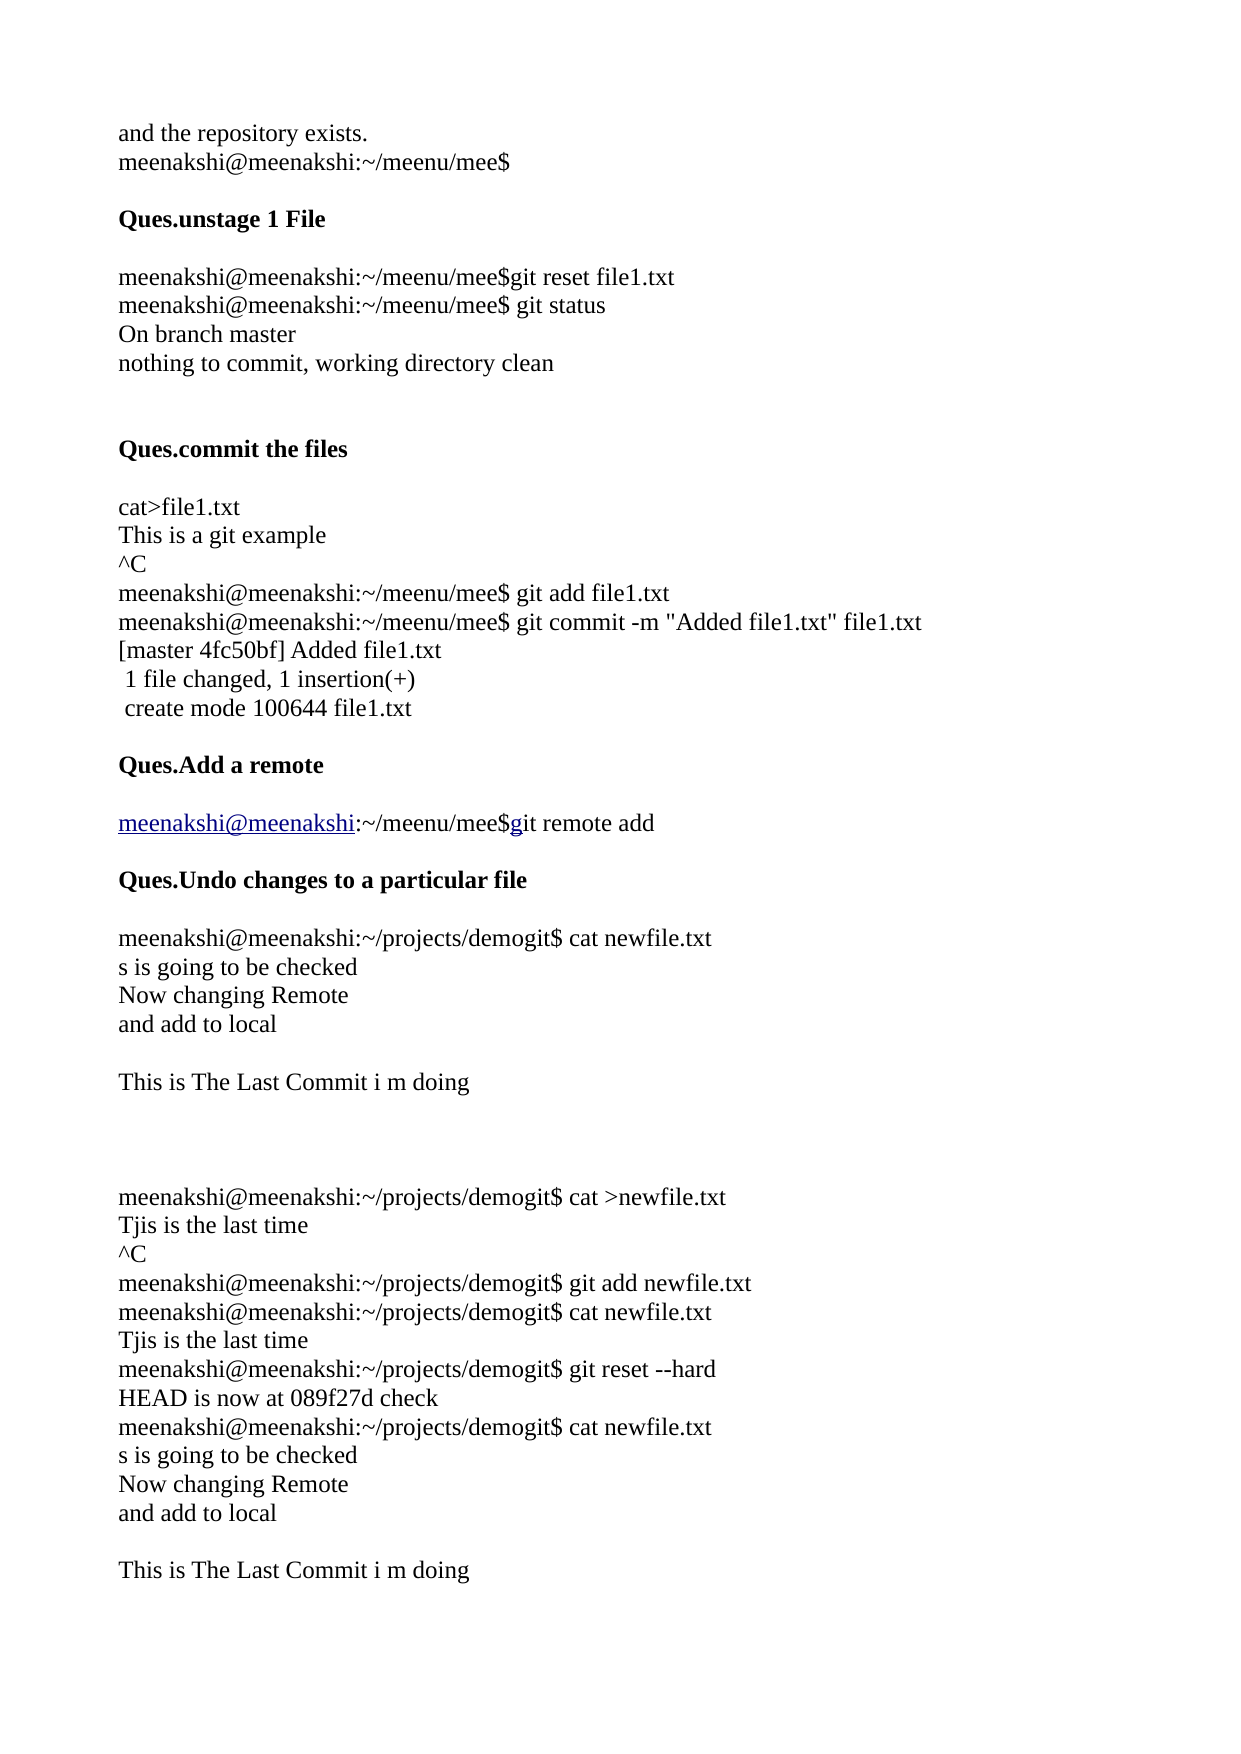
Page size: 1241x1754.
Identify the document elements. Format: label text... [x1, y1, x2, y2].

text Ques.Add a remote [118, 751, 1122, 779]
text and the repository exists. [118, 118, 1122, 147]
text s is going to be checked [118, 952, 1122, 981]
text nothing to commit, working directory clean [118, 348, 1122, 377]
text This is The Last Commit i m doing [118, 1556, 1122, 1584]
text meenakshi@meenakshi:~/projects/demogit$ git add newfile.txt [118, 1268, 1122, 1297]
text HEAD is now at 089f27d check [118, 1383, 1122, 1412]
text meenakshi@meenakshi:~/projects/demogit$ git reset --hard [118, 1354, 1122, 1383]
text This is a git example [118, 521, 1122, 549]
text meenakshi@meenakshi:~/meenu/mee$git remote add [118, 808, 1122, 837]
text Tjis is the last time [118, 1326, 1122, 1354]
text Ques.Undo changes to a particular file [118, 866, 1122, 894]
text meenakshi@meenakshi:~/meenu/mee$ [118, 147, 1122, 176]
text meenakshi@meenakshi:~/meenu/mee$ git add file1.txt [118, 578, 1122, 607]
text meenakshi@meenakshi:~/projects/demogit$ cat >newfile.txt [118, 1182, 1122, 1211]
text Now changing Remote [118, 1469, 1122, 1498]
text Tjis is the last time [118, 1211, 1122, 1239]
text This is The Last Commit i m doing [118, 1067, 1122, 1096]
text meenakshi@meenakshi:~/projects/demogit$ cat newfile.txt [118, 1297, 1122, 1326]
text ^C [118, 549, 1122, 578]
text create mode 100644 file1.txt [118, 693, 1122, 722]
text and add to local [118, 1498, 1122, 1527]
text Ques.unstage 1 File [118, 204, 1122, 233]
text s is going to be checked [118, 1441, 1122, 1469]
text meenakshi@meenakshi:~/meenu/mee$git reset file1.txt [118, 262, 1122, 291]
text Now changing Remote [118, 981, 1122, 1009]
text Ques.commit the files [118, 434, 1122, 463]
text and add to local [118, 1009, 1122, 1038]
text meenakshi@meenakshi:~/projects/demogit$ cat newfile.txt [118, 1412, 1122, 1441]
text meenakshi@meenakshi:~/meenu/mee$ git status [118, 291, 1122, 319]
text 1 file changed, 1 insertion(+) [118, 664, 1122, 693]
text meenakshi@meenakshi:~/meenu/mee$ git commit -m "Added file1.txt" file1.txt [118, 607, 1122, 636]
text meenakshi@meenakshi:~/projects/demogit$ cat newfile.txt [118, 923, 1122, 952]
text [master 4fc50bf] Added file1.txt [118, 636, 1122, 664]
text On branch master [118, 319, 1122, 348]
text ^C [118, 1239, 1122, 1268]
text cat>file1.txt [118, 492, 1122, 521]
